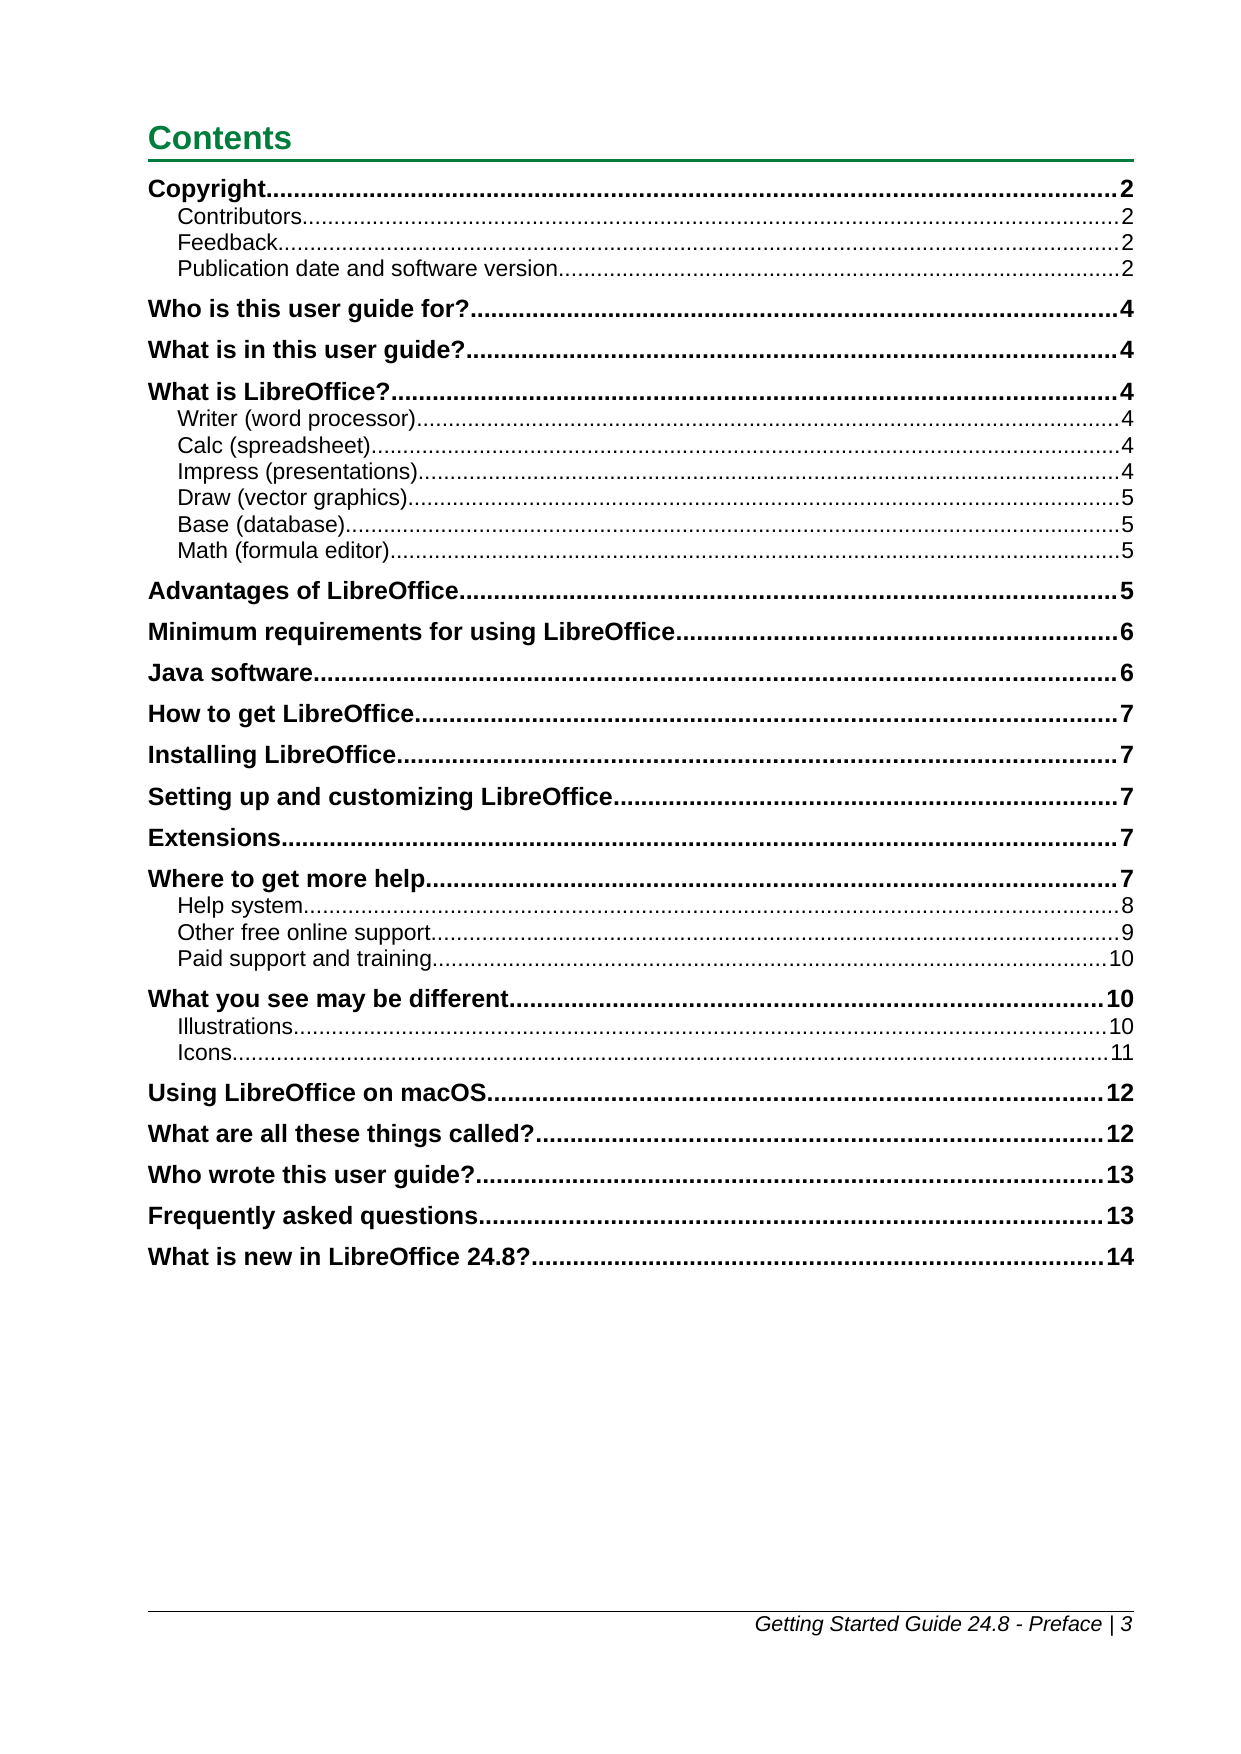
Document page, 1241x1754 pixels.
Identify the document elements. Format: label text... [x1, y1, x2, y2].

text Icons 11 [177, 1039, 1134, 1065]
text Feedback 2 [177, 229, 1134, 255]
text Math (formula editor) 5 [177, 537, 1134, 563]
text Draw (vector graphics) 5 [177, 484, 1134, 511]
text Using LibreOffice on macOS 12 [148, 1078, 1134, 1107]
text Minimum requirements for using LibreOffice 6 [148, 617, 1134, 646]
text Advantages of LibreOffice 5 [148, 576, 1134, 604]
text Where to get more help 7 [148, 864, 1134, 892]
text Java software 6 [148, 658, 1134, 687]
text What is in this user guide? 4 [148, 335, 1134, 364]
text Frequently asked questions 13 [148, 1201, 1134, 1230]
text Help system 8 [177, 892, 1134, 919]
text Extensions 7 [148, 823, 1134, 851]
text How to get LibreOffice 7 [148, 699, 1134, 728]
text Who wrote this user guide? 13 [148, 1160, 1134, 1189]
text Other free online support 9 [177, 919, 1134, 945]
subtitle Contents [148, 118, 1134, 159]
text What is LibreOffice? 4 [148, 376, 1134, 405]
text What is new in LibreOffice 24.8? 14 [148, 1242, 1134, 1271]
text Illustrations 10 [177, 1013, 1134, 1039]
text Contributors 2 [177, 203, 1134, 229]
text What you see may be different 10 [148, 984, 1134, 1013]
text Writer (word processor) 4 [177, 405, 1134, 432]
text Base (database) 5 [177, 511, 1134, 537]
text Copyright 2 [148, 174, 1134, 203]
text Paid support and training 10 [177, 945, 1134, 972]
text Publication date and software version 2 [177, 255, 1134, 282]
text Impress (presentations) 4 [177, 458, 1134, 484]
text Setting up and customizing LibreOffice 7 [148, 781, 1134, 810]
text Who is this user guide for? 4 [148, 294, 1134, 323]
text Installing LibreOffice 7 [148, 740, 1134, 769]
text Calc (spreadsheet) 4 [177, 432, 1134, 458]
text What are all these things called? 12 [148, 1119, 1134, 1148]
